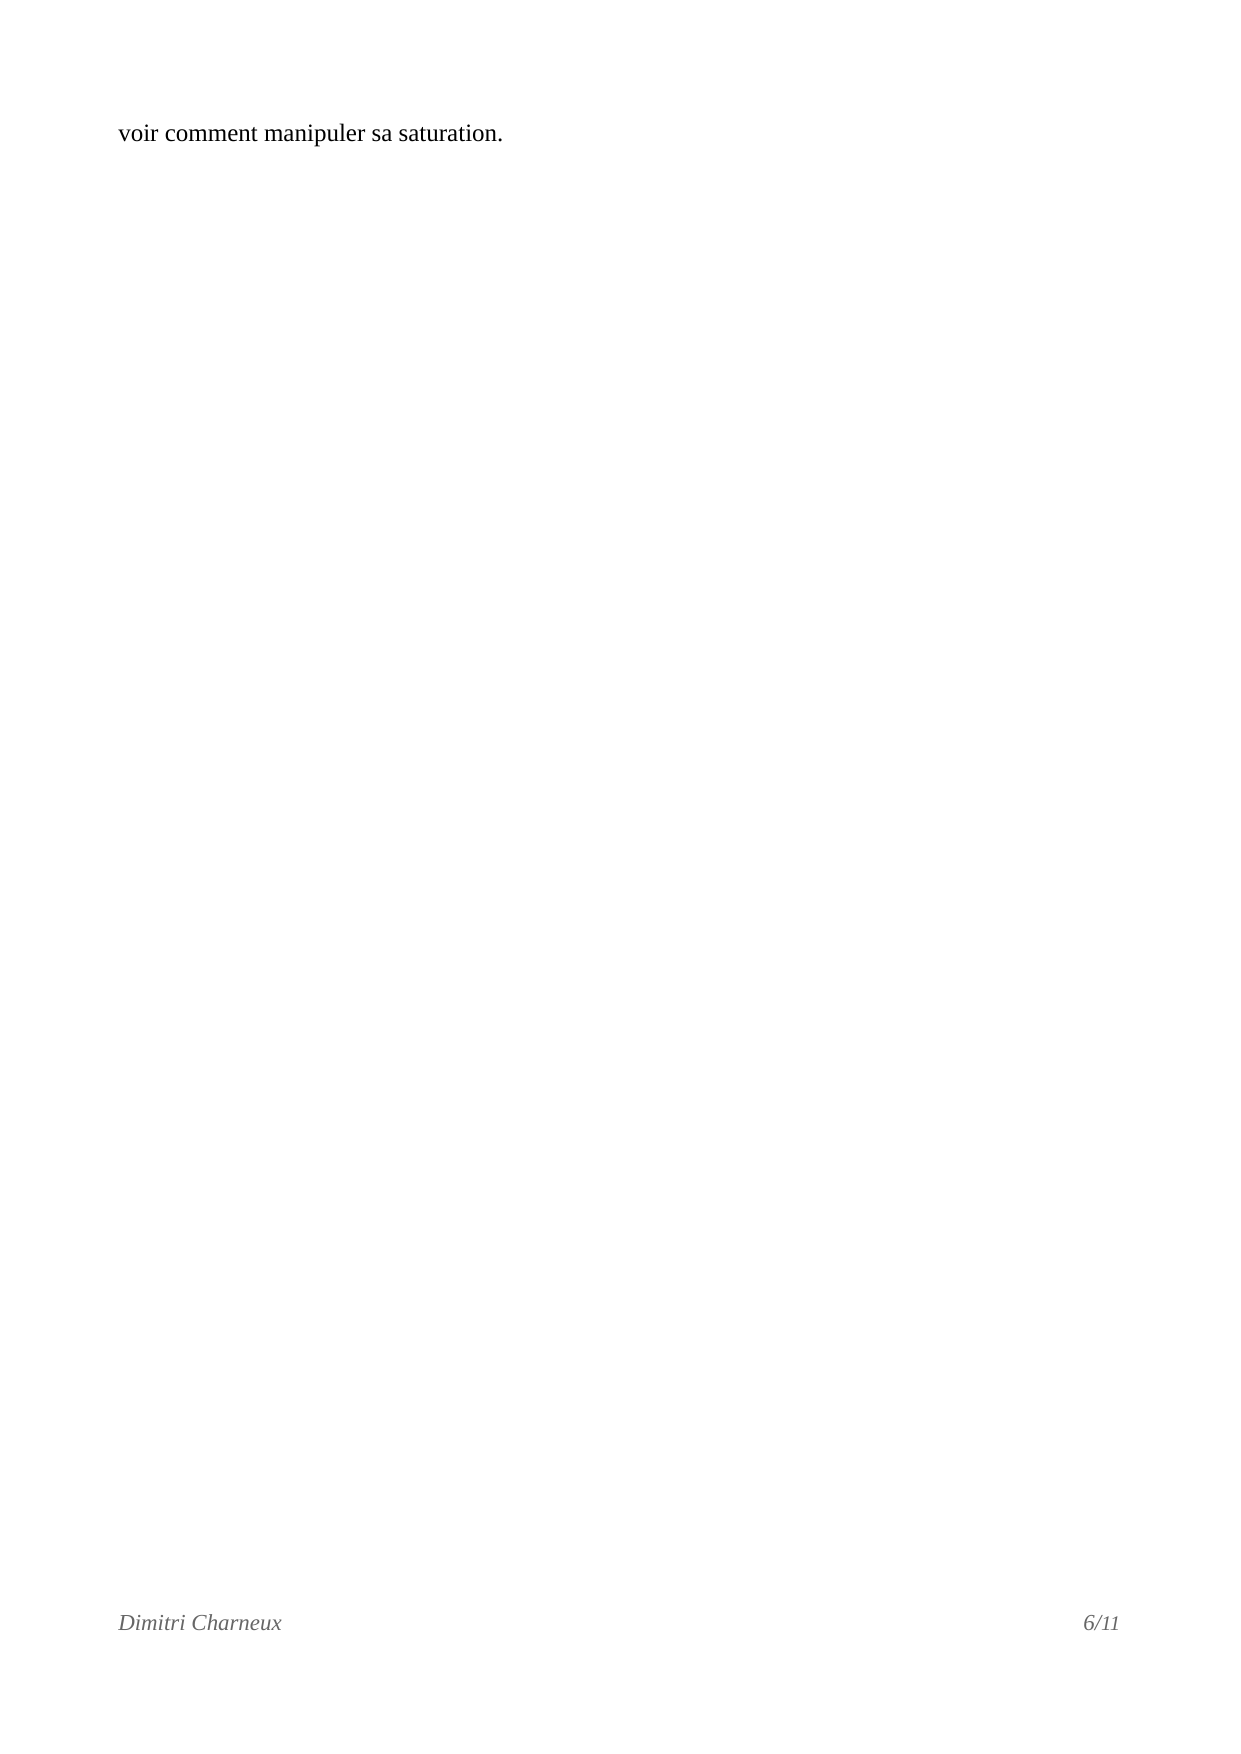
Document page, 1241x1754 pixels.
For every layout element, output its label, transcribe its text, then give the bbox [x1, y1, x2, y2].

text voir comment manipuler sa saturation. [118, 118, 1122, 147]
